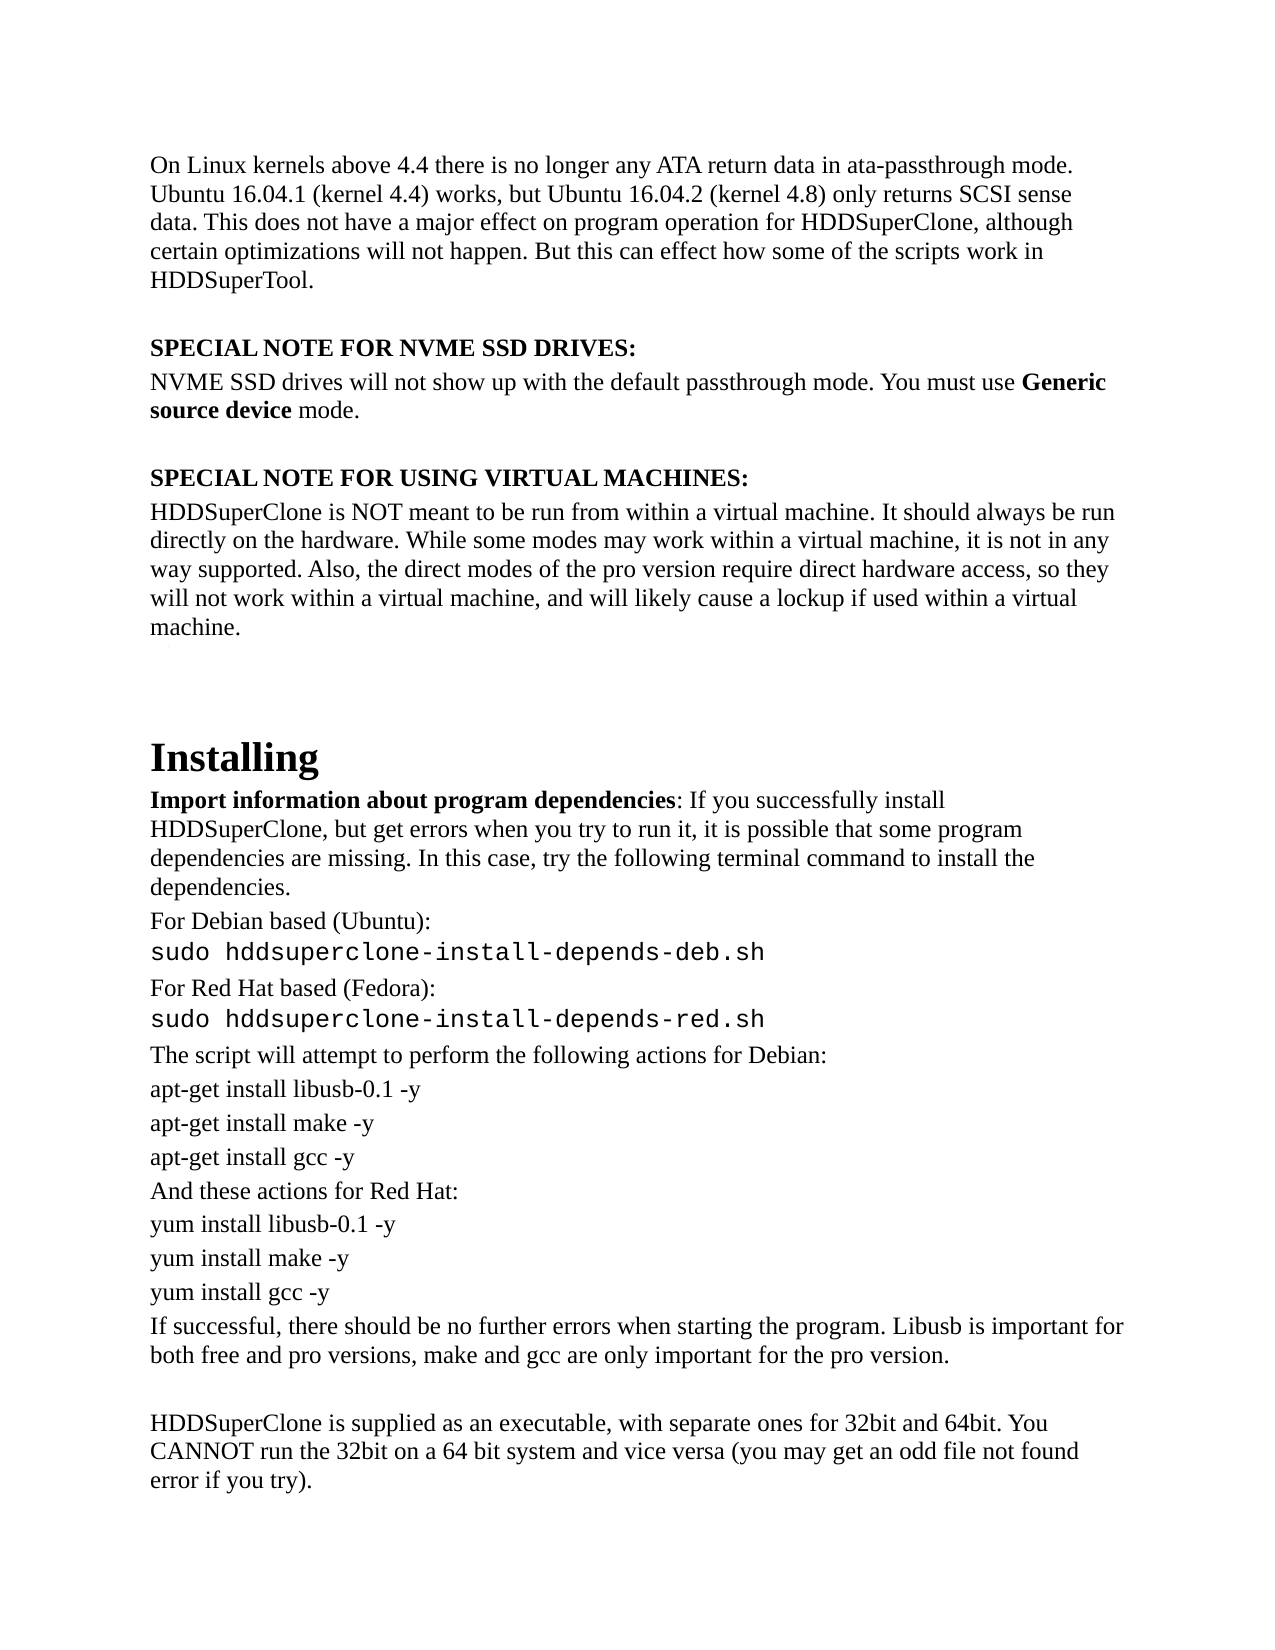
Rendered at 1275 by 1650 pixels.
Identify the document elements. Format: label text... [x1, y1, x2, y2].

text SPECIAL NOTE FOR NVME SSD DRIVES: [150, 333, 1125, 361]
text apt-get install make -y [150, 1108, 1125, 1137]
text SPECIAL NOTE FOR USING VIRTUAL MACHINES: [150, 463, 1125, 492]
text HDDSuperClone is supplied as an executable, with separate ones for 32bit and 64bit. You CANNOT run the 32bit on a 64 bit system and vice versa (you may get an odd file not found error if you try). [150, 1408, 1125, 1494]
text The script will attempt to perform the following actions for Debian: [150, 1040, 1125, 1069]
subtitle Installing [150, 733, 1125, 781]
text For Red Hat based (Fedora): [150, 973, 1125, 1002]
text On Linux kernels above 4.4 there is no longer any ATA return data in ata-passthrough mode. Ubuntu 16.04.1 (kernel 4.4) works, but Ubuntu 16.04.2 (kernel 4.8) only returns SCSI sense data. This does not have a major effect on program operation for HDDSuperClone, although certain optimizations will not happen. But this can effect how some of the scripts work in HDDSuperTool. [150, 150, 1125, 294]
text yum install gcc -y [150, 1277, 1125, 1306]
text sudo hddsuperclone-install-depends-red.sh [150, 1007, 1125, 1035]
text For Debian based (Ubuntu): [150, 906, 1125, 934]
text Import information about program dependencies: If you successfully install HDDSuperClone, but get errors when you try to run it, it is possible that some program dependencies are missing. In this case, try the following terminal command to install the dependencies. [150, 786, 1125, 901]
text yum install make -y [150, 1243, 1125, 1272]
text And these actions for Red Hat: [150, 1176, 1125, 1204]
text yum install libusb-0.1 -y [150, 1209, 1125, 1238]
text HDDSuperClone is NOT meant to be run from within a virtual machine. It should always be run directly on the hardware. While some modes may work within a virtual machine, it is not in any way supported. Also, the direct modes of the pro version require direct hardware access, so they will not work within a virtual machine, and will likely cause a lockup if used within a virtual machine. [150, 497, 1125, 641]
text apt-get install libusb-0.1 -y [150, 1074, 1125, 1103]
text sudo hddsuperclone-install-depends-deb.sh [150, 939, 1125, 968]
text apt-get install gcc -y [150, 1142, 1125, 1171]
text If successful, there should be no further errors when starting the program. Libusb is important for both free and pro versions, make and gcc are only important for the pro version. [150, 1311, 1125, 1369]
text NVME SSD drives will not show up with the default passthrough mode. You must use Generic source device mode. [150, 367, 1125, 424]
